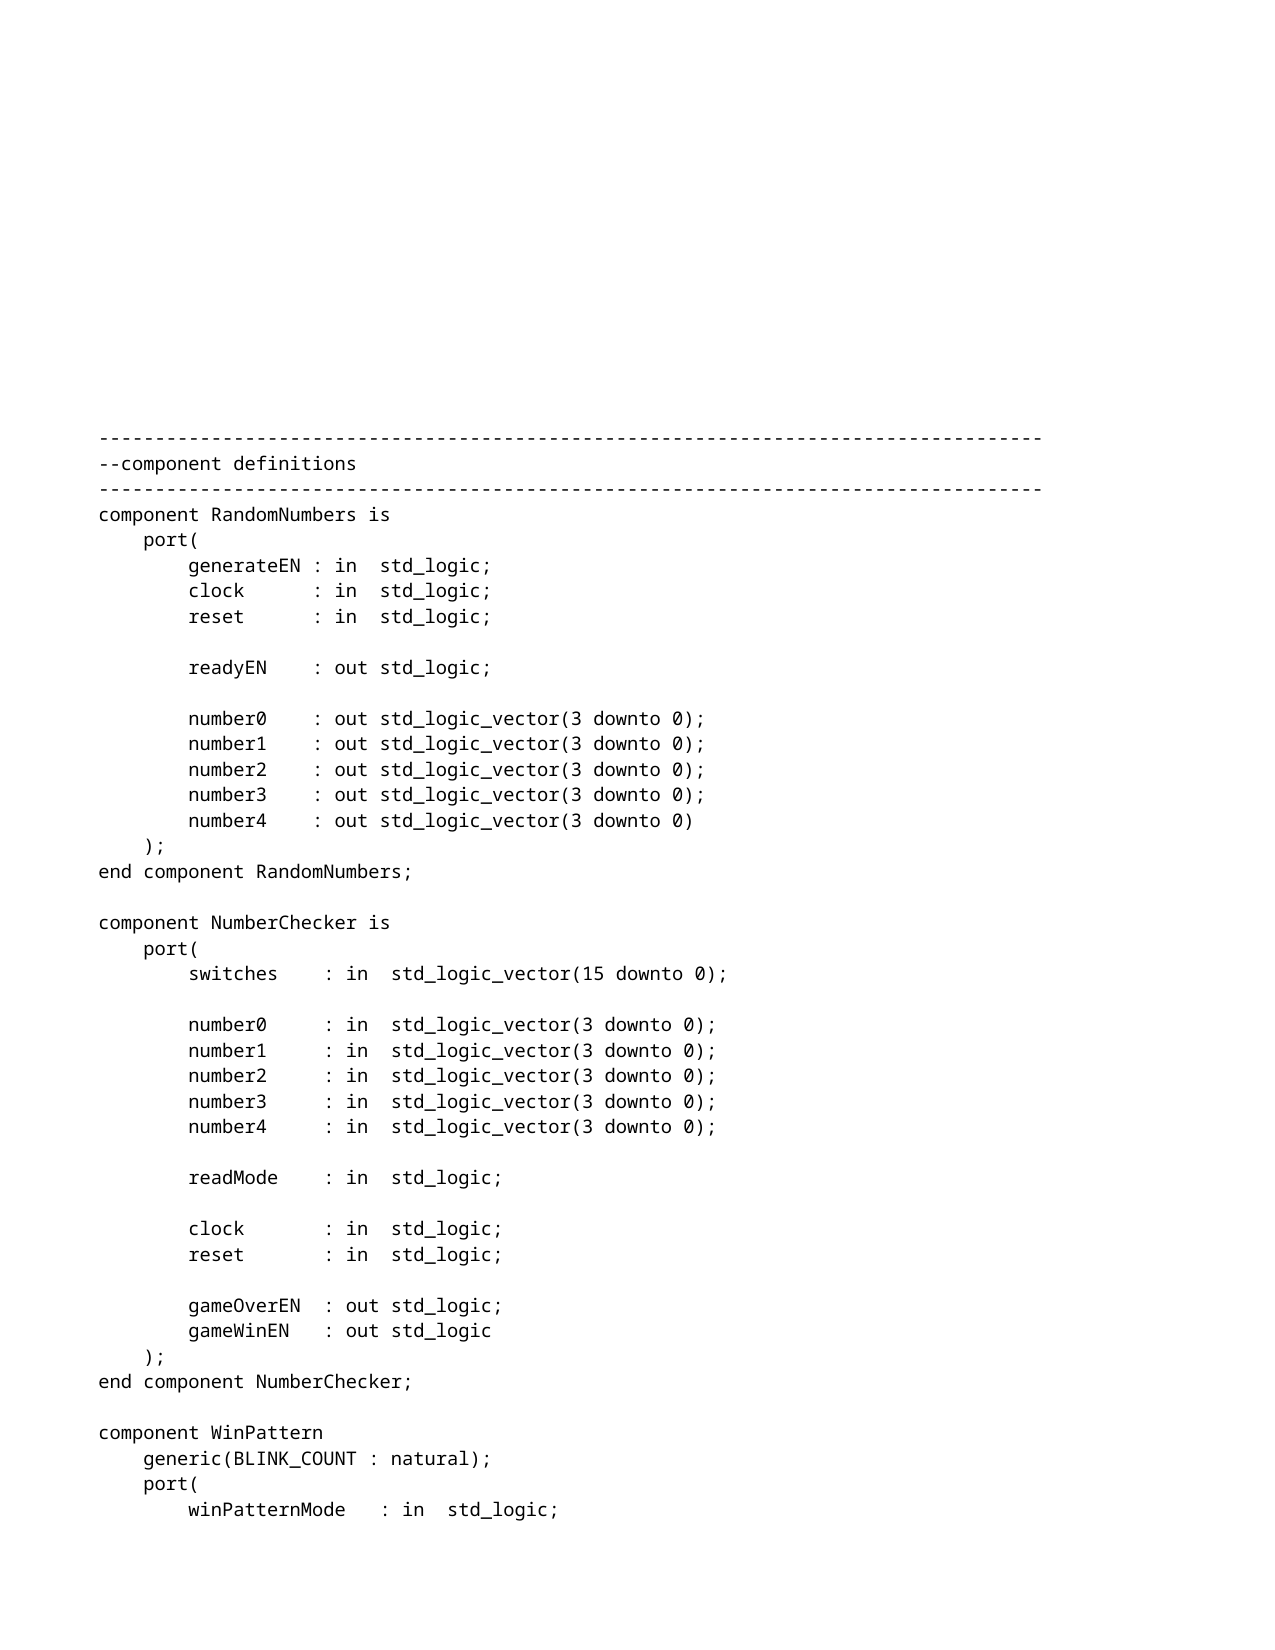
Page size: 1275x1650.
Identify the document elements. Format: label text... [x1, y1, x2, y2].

text number0 : out std_logic_vector(3 downto 0); [53, 705, 1216, 731]
text end component NumberChecker; [53, 1369, 1216, 1394]
text component NumberChecker is [53, 909, 1216, 935]
text number2 : out std_logic_vector(3 downto 0); [53, 756, 1216, 782]
text number2 : in std_logic_vector(3 downto 0); [53, 1062, 1216, 1088]
text ------------------------------------------------------------------------------------ [53, 475, 1216, 501]
text ); [53, 1343, 1216, 1369]
text readyEN : out std_logic; [53, 654, 1216, 679]
text reset : in std_logic; [53, 603, 1216, 628]
text --component definitions [53, 450, 1216, 475]
text clock : in std_logic; [53, 577, 1216, 603]
text readMode : in std_logic; [53, 1164, 1216, 1190]
text number4 : in std_logic_vector(3 downto 0); [53, 1113, 1216, 1139]
text number4 : out std_logic_vector(3 downto 0) [53, 807, 1216, 833]
text number0 : in std_logic_vector(3 downto 0); [53, 1011, 1216, 1037]
text switches : in std_logic_vector(15 downto 0); [53, 960, 1216, 986]
text gameWinEN : out std_logic [53, 1318, 1216, 1343]
text port( [53, 935, 1216, 960]
text number3 : in std_logic_vector(3 downto 0); [53, 1088, 1216, 1113]
text end component RandomNumbers; [53, 858, 1216, 884]
text clock : in std_logic; [53, 1216, 1216, 1241]
text reset : in std_logic; [53, 1241, 1216, 1267]
text number1 : in std_logic_vector(3 downto 0); [53, 1037, 1216, 1062]
text ------------------------------------------------------------------------------------ [53, 424, 1216, 450]
text component WinPattern [53, 1420, 1216, 1445]
text number3 : out std_logic_vector(3 downto 0); [53, 782, 1216, 807]
text port( [53, 1471, 1216, 1496]
text number1 : out std_logic_vector(3 downto 0); [53, 731, 1216, 756]
text generateEN : in std_logic; [53, 552, 1216, 577]
text port( [53, 526, 1216, 552]
text gameOverEN : out std_logic; [53, 1292, 1216, 1318]
text generic(BLINK_COUNT : natural); [53, 1445, 1216, 1471]
text component RandomNumbers is [53, 501, 1216, 526]
text ); [53, 833, 1216, 858]
text winPatternMode : in std_logic; [53, 1496, 1216, 1522]
